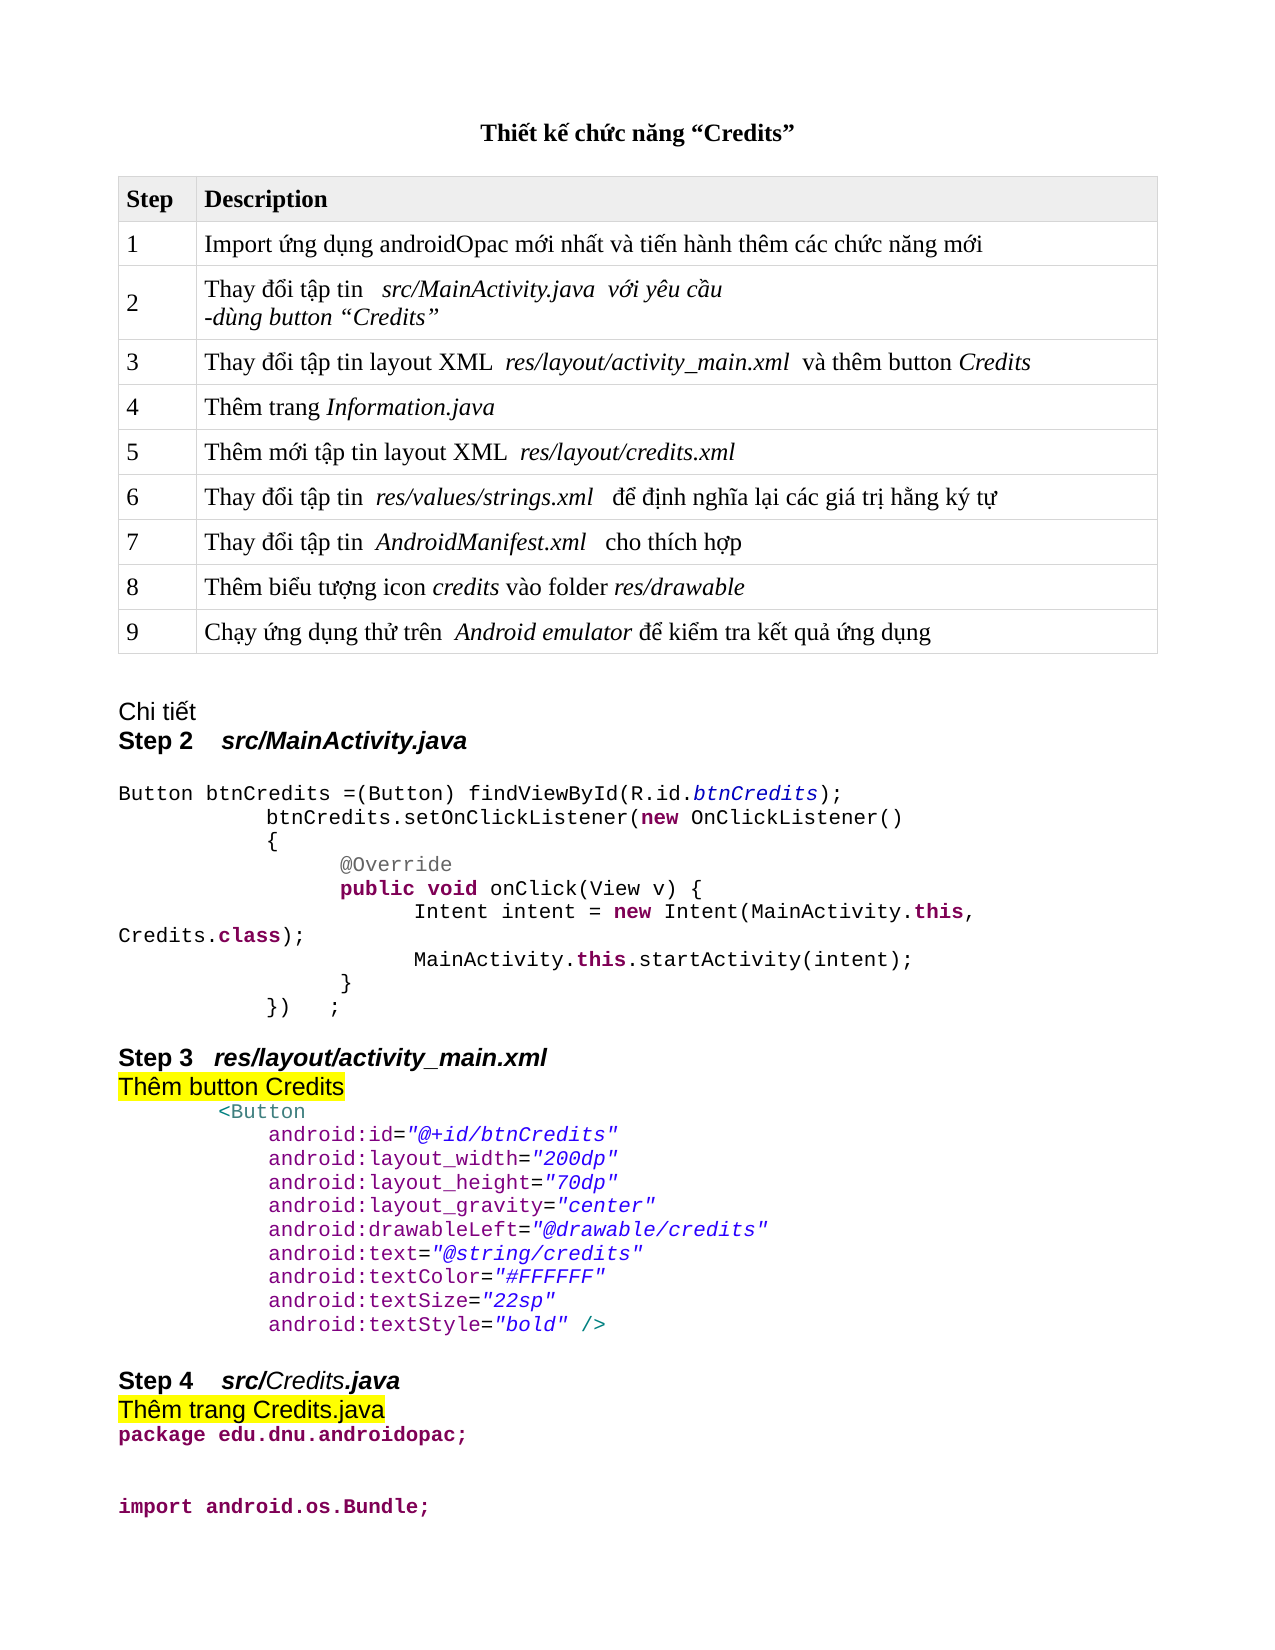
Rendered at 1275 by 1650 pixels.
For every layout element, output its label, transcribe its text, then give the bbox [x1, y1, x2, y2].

text btnCredits.setOnClickListener(new OnClickListener() [118, 807, 1157, 831]
table_header Description [197, 177, 1157, 221]
text MainActivity.this.startActivity(intent); [118, 949, 1157, 972]
text android:layout_width="200dp" [118, 1148, 1157, 1172]
text public void onClick(View v) { [118, 878, 1157, 901]
text android:layout_gravity="center" [118, 1195, 1157, 1219]
text }) ; [118, 996, 1157, 1020]
text Intent intent = new Intent(MainActivity.this, Credits.class); [118, 901, 1157, 949]
table_cell 9 [119, 610, 196, 653]
text Step 4 src/Credits.java [118, 1366, 1157, 1395]
text android:text="@string/credits" [118, 1243, 1157, 1266]
table_header Step [119, 177, 196, 221]
text } [118, 972, 1157, 996]
text import android.os.Bundle; [118, 1496, 1157, 1519]
table_cell 2 [119, 266, 196, 339]
text android:layout_height="70dp" [118, 1172, 1157, 1195]
text Thêm trang Credits.java [118, 1395, 1157, 1423]
table_cell Import ứng dụng androidOpac mới nhất và tiến hành thêm các chức năng mới [197, 222, 1157, 265]
table_cell Thay đổi tập tin res/values/strings.xml để định nghĩa lại các giá trị hằng ký tự [197, 475, 1157, 519]
table_cell Thêm biểu tượng icon credits vào folder res/drawable [197, 565, 1157, 608]
text android:drawableLeft="@drawable/credits" [118, 1219, 1157, 1243]
table_cell 1 [119, 222, 196, 265]
text android:textStyle="bold" /> [118, 1314, 1157, 1337]
text android:id="@+id/btnCredits" [118, 1124, 1157, 1148]
table_cell Thêm mới tập tin layout XML res/layout/credits.xml [197, 430, 1157, 474]
text Step 3 res/layout/activity_main.xml [118, 1043, 1157, 1072]
table_cell 6 [119, 475, 196, 519]
table_cell Chạy ứng dụng thử trên Android emulator để kiểm tra kết quả ứng dụng [197, 610, 1157, 653]
text android:textColor="#FFFFFF" [118, 1266, 1157, 1290]
table_cell Thay đổi tập tin src/MainActivity.java với yêu cầu -dùng button “Credits” [197, 266, 1157, 339]
text { [118, 831, 1157, 854]
text @Override [118, 854, 1157, 878]
text package edu.dnu.androidopac; [118, 1423, 1157, 1447]
text <Button [118, 1101, 1157, 1124]
table_cell 4 [119, 385, 196, 429]
text Chi tiết [118, 697, 1157, 726]
table_cell 3 [119, 340, 196, 384]
table_cell 5 [119, 430, 196, 474]
table_cell 8 [119, 565, 196, 608]
text Step 2 src/MainActivity.java [118, 726, 1157, 754]
text Thêm button Credits [118, 1072, 1157, 1101]
table_cell Thay đổi tập tin layout XML res/layout/activity_main.xml và thêm button Credits [197, 340, 1157, 384]
text Thiết kế chức năng “Credits” [118, 118, 1157, 147]
text android:textSize="22sp" [118, 1290, 1157, 1314]
table_cell Thay đổi tập tin AndroidManifest.xml cho thích hợp [197, 520, 1157, 563]
text Button btnCredits =(Button) findViewById(R.id.btnCredits); [118, 783, 1157, 807]
table_cell 7 [119, 520, 196, 563]
table_cell Thêm trang Information.java [197, 385, 1157, 429]
